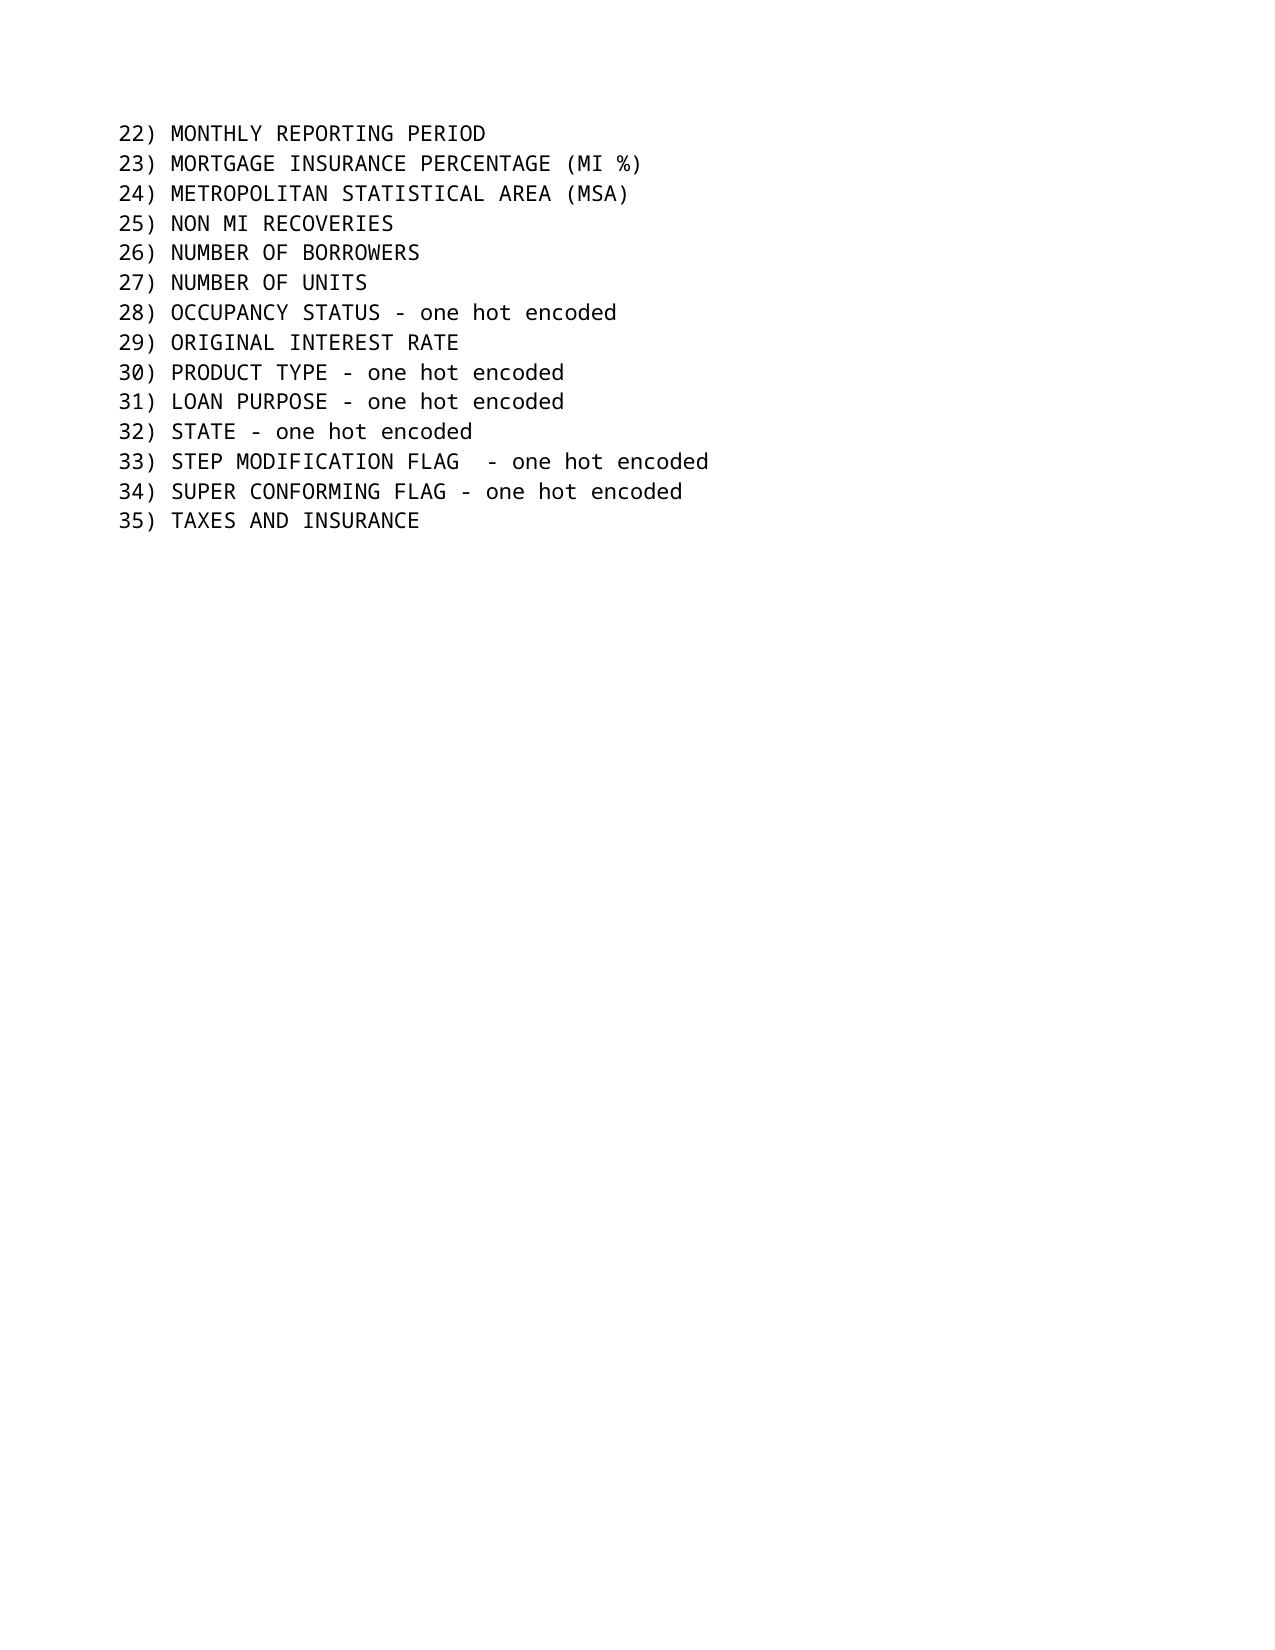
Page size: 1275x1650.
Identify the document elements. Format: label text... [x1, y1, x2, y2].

text 27) NUMBER OF UNITS [118, 267, 1157, 297]
text 29) ORIGINAL INTEREST RATE [118, 327, 1157, 356]
text 30) PRODUCT TYPE - one hot encoded [118, 356, 1157, 386]
text 34) SUPER CONFORMING FLAG - one hot encoded [118, 476, 1157, 505]
text 28) OCCUPANCY STATUS - one hot encoded [118, 297, 1157, 327]
text 22) MONTHLY REPORTING PERIOD [118, 118, 1157, 148]
text 35) TAXES AND INSURANCE [118, 505, 1157, 535]
text 26) NUMBER OF BORROWERS [118, 237, 1157, 267]
text 25) NON MI RECOVERIES [118, 207, 1157, 237]
text 32) STATE - one hot encoded [118, 416, 1157, 446]
text 23) MORTGAGE INSURANCE PERCENTAGE (MI %) [118, 148, 1157, 178]
text 33) STEP MODIFICATION FLAG - one hot encoded [118, 446, 1157, 476]
text 31) LOAN PURPOSE - one hot encoded [118, 386, 1157, 416]
text 24) METROPOLITAN STATISTICAL AREA (MSA) [118, 178, 1157, 207]
